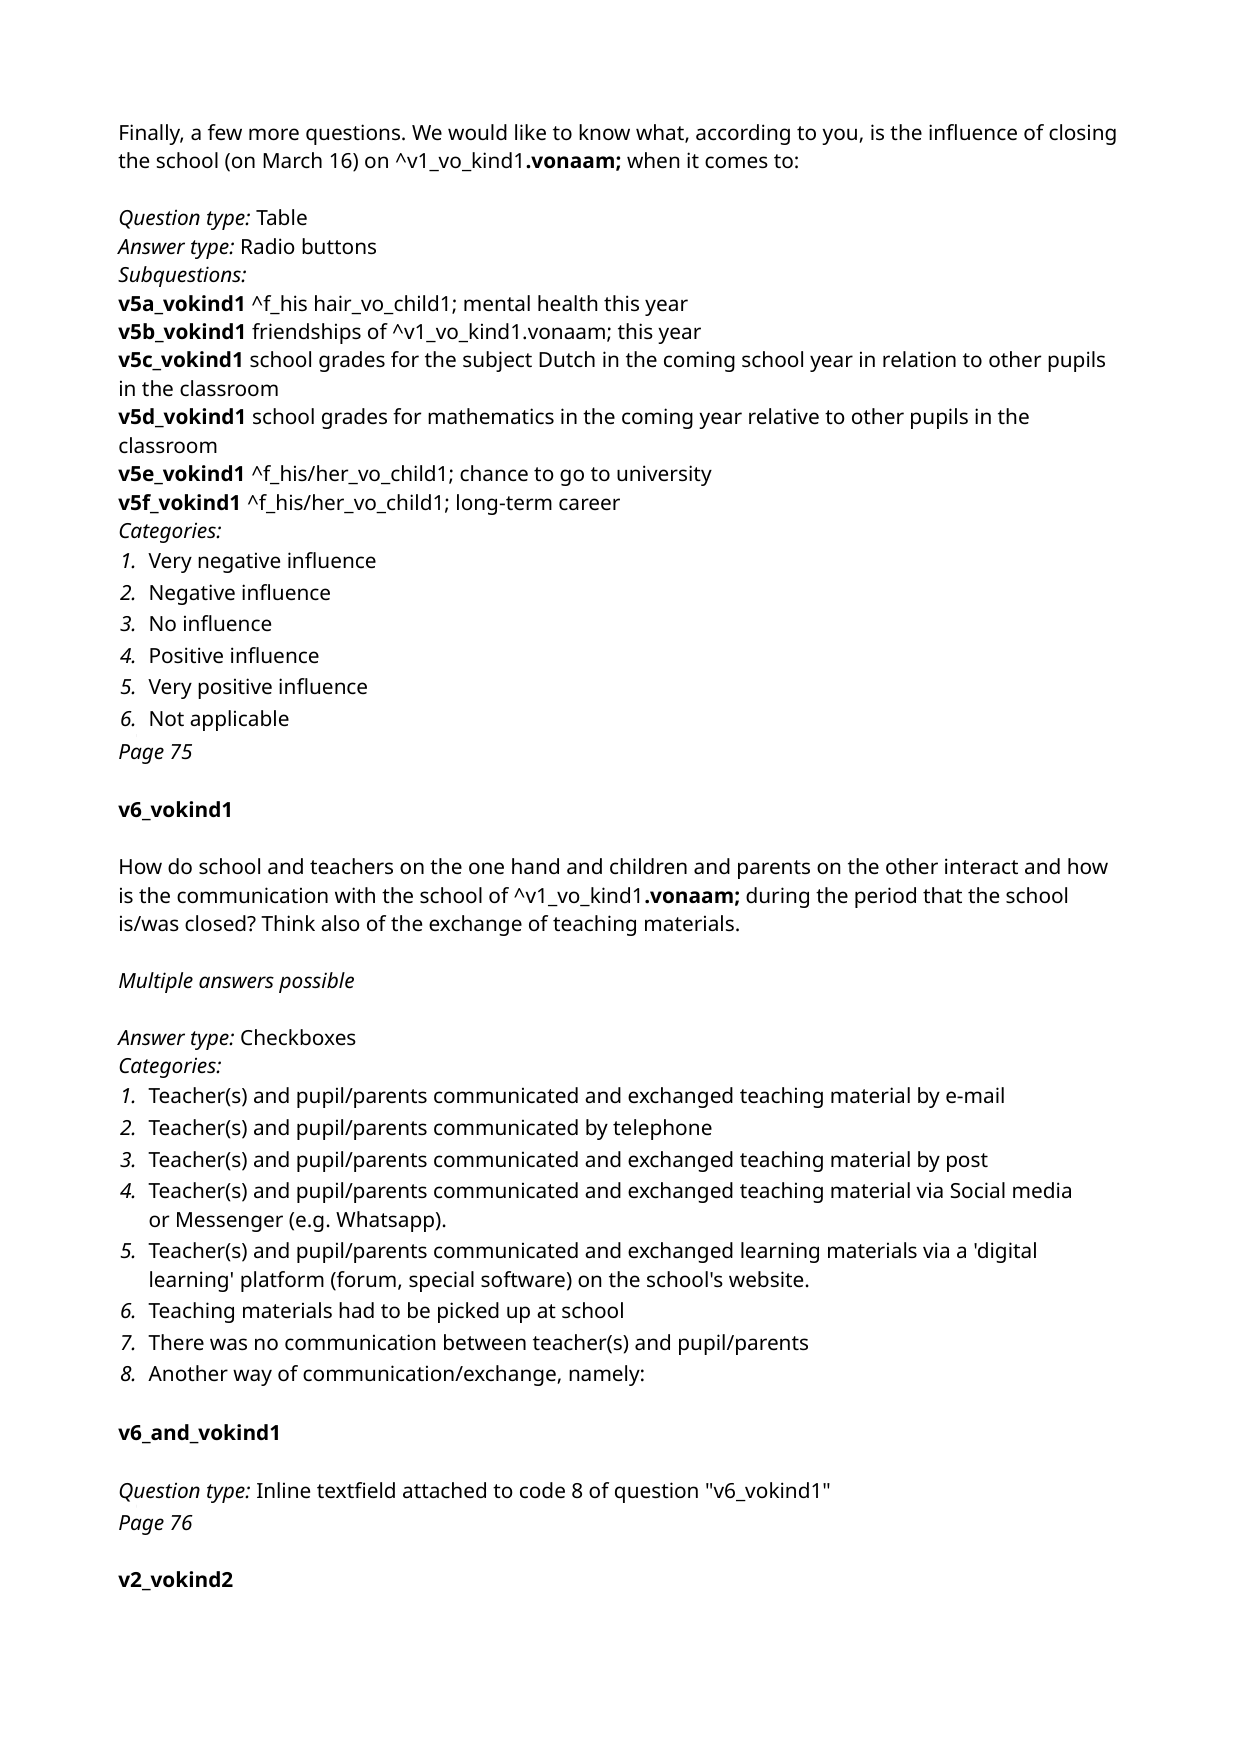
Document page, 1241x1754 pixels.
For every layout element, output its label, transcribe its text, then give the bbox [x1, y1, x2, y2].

table_cell 3. [118, 1143, 147, 1175]
text Answer type: Checkboxes [118, 1023, 1122, 1052]
table_cell There was no communication between teacher(s) and pupil/parents [147, 1326, 1093, 1358]
table_cell Teacher(s) and pupil/parents communicated and exchanged learning materials via a 'digital learning' platform (forum, special software) on the school's website. [147, 1235, 1093, 1295]
text Subquestions: v5a_vokind1 ^f_his hair_vo_child1; mental health this year v5b_vokind1 friendships of ^v1_vo_kind1.vonaam; this year v5c_vokind1 school grades for the subject Dutch in the coming school year in relation to other pupils in the classroom v5d_vokind1 school grades for mathematics in the coming year relative to other pupils in the classroom v5e_vokind1 ^f_his/her_vo_child1; chance to go to university v5f_vokind1 ^f_his/her_vo_child1; long-term career [118, 260, 1122, 516]
table_cell Teacher(s) and pupil/parents communicated and exchanged teaching material via Social media or Messenger (e.g. Whatsapp). [147, 1175, 1093, 1235]
table_cell 6. [118, 703, 147, 734]
table_cell 7. [118, 1326, 147, 1358]
table_header 1. [118, 1080, 147, 1112]
table_cell Teacher(s) and pupil/parents communicated by telephone [147, 1112, 1093, 1143]
text Question type: Table [118, 203, 1122, 232]
text Categories: [118, 1052, 1122, 1080]
table_cell No influence [147, 608, 394, 639]
table_cell Not applicable [147, 703, 394, 734]
table_cell 2. [118, 576, 147, 608]
table_header Very negative influence [147, 545, 394, 576]
table_cell 5. [118, 1235, 147, 1295]
table_cell 6. [118, 1295, 147, 1326]
table_cell 8. [118, 1358, 147, 1389]
table_header 1. [118, 545, 147, 576]
subtitle v6_and_vokind1 [118, 1418, 1122, 1447]
table_cell Positive influence [147, 639, 394, 671]
text Page 75 [118, 737, 1122, 766]
table_cell Another way of communication/exchange, namely: [147, 1358, 1093, 1389]
table_header Teacher(s) and pupil/parents communicated and exchanged teaching material by e-mail [147, 1080, 1093, 1112]
subtitle v6_vokind1 [118, 795, 1122, 823]
table_cell Very positive influence [147, 671, 394, 702]
table_cell 4. [118, 1175, 147, 1235]
table_cell Negative influence [147, 576, 394, 608]
table_cell 4. [118, 639, 147, 671]
table_cell 3. [118, 608, 147, 639]
text Page 76 [118, 1508, 1122, 1536]
table_cell Teacher(s) and pupil/parents communicated and exchanged teaching material by post [147, 1143, 1093, 1175]
table_cell 2. [118, 1112, 147, 1143]
text Question type: Inline textfield attached to code 8 of question "v6_vokind1" [118, 1476, 1122, 1504]
text Finally, a few more questions. We would like to know what, according to you, is the influence of closing the school (on March 16) on ^v1_vo_kind1.vonaam; when it comes to: [118, 118, 1122, 175]
text Answer type: Radio buttons [118, 232, 1122, 260]
text Categories: [118, 516, 1122, 545]
table_cell Teaching materials had to be picked up at school [147, 1295, 1093, 1326]
text How do school and teachers on the one hand and children and parents on the other interact and how is the communication with the school of ^v1_vo_kind1.vonaam; during the period that the school is/was closed? Think also of the exchange of teaching materials. Multiple answers possible [118, 852, 1122, 995]
subtitle v2_vokind2 [118, 1565, 1122, 1594]
table_cell 5. [118, 671, 147, 702]
